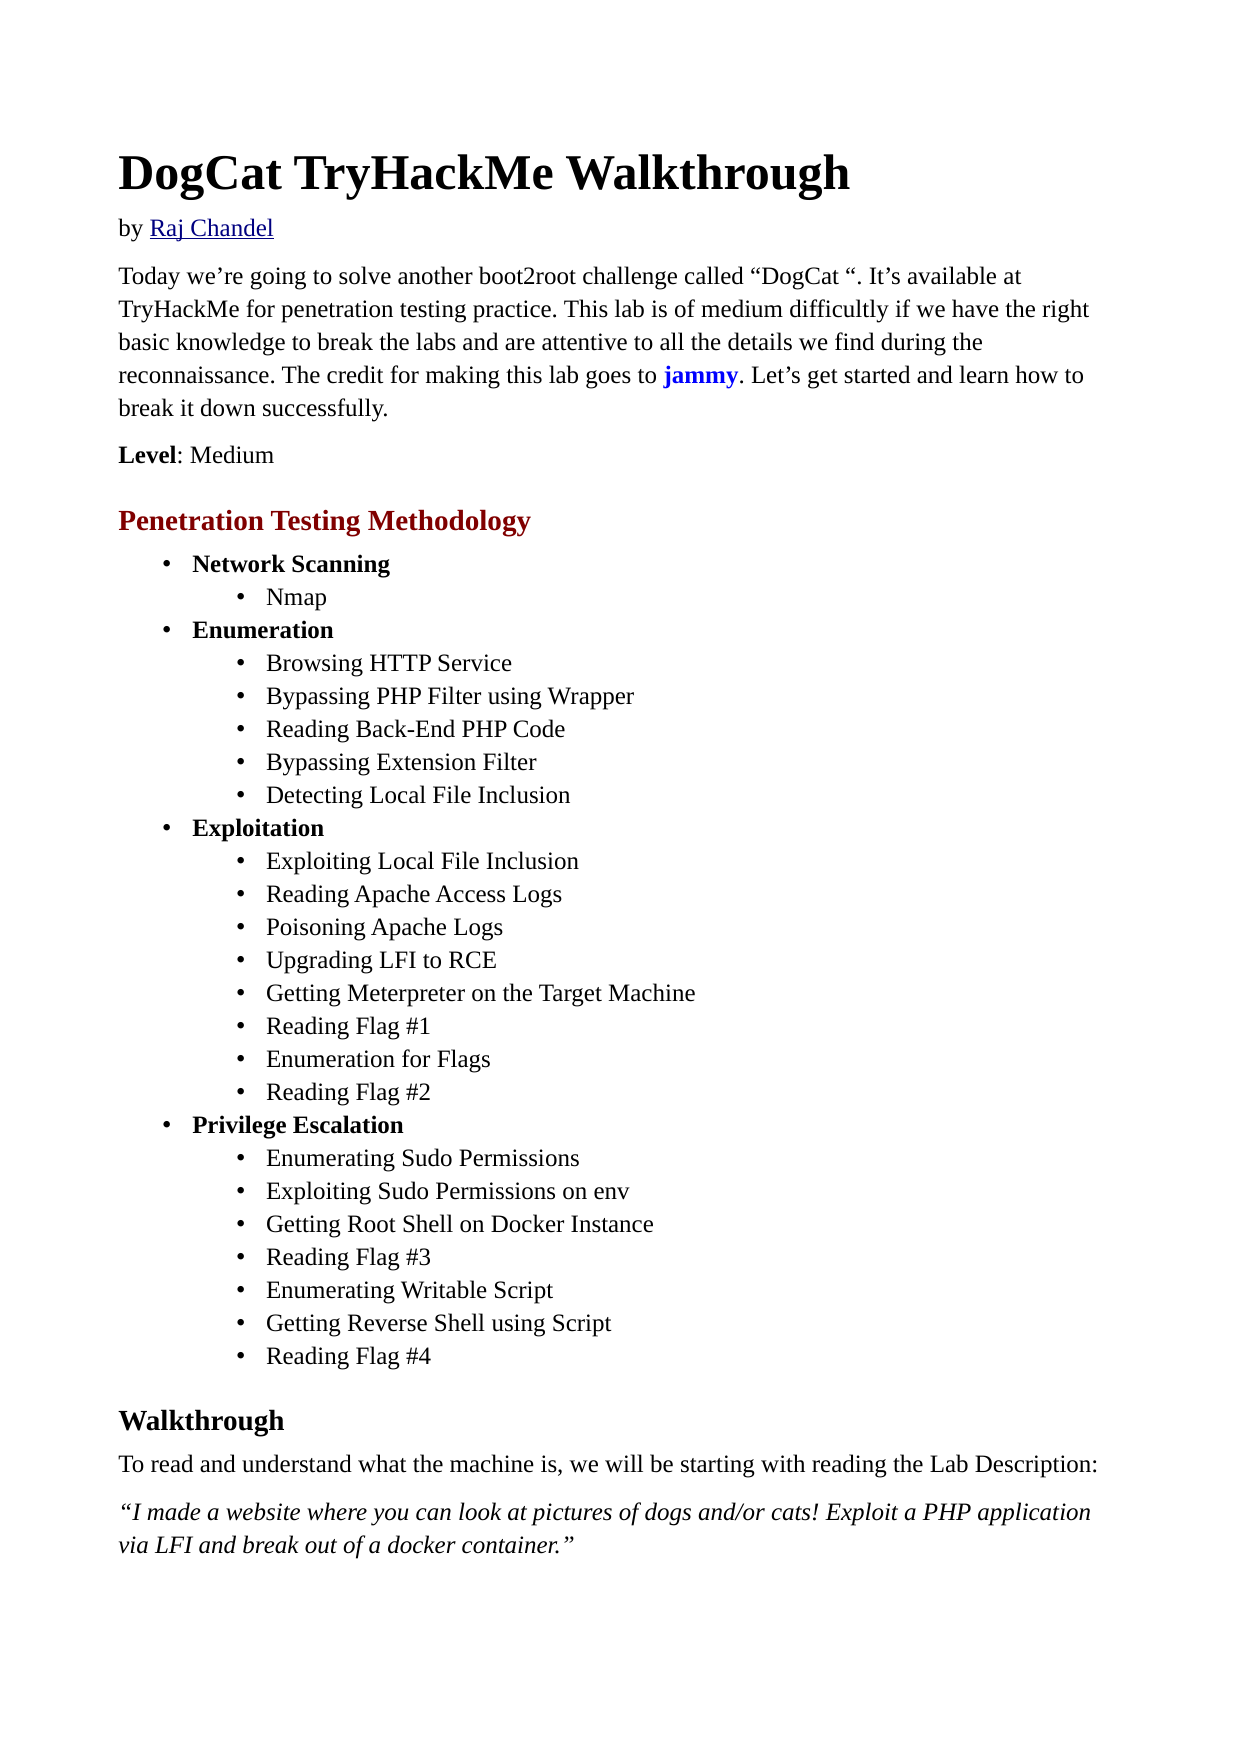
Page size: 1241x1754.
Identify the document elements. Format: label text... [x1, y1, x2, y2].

list Browsing HTTP Service [236, 648, 1122, 676]
list Detecting Local File Inclusion [236, 780, 1122, 808]
list Network Scanning [162, 549, 1122, 577]
list Exploiting Local File Inclusion [236, 846, 1122, 874]
list Reading Flag #4 [236, 1341, 1122, 1370]
subtitle Walkthrough [118, 1403, 1122, 1437]
list Getting Reverse Shell using Script [236, 1308, 1122, 1337]
list Exploitation [162, 813, 1122, 842]
list Getting Meterpreter on the Target Machine [236, 978, 1122, 1007]
list Reading Back-End PHP Code [236, 714, 1122, 742]
list Getting Root Shell on Docker Instance [236, 1209, 1122, 1238]
list Enumerating Sudo Permissions [236, 1143, 1122, 1172]
list Bypassing PHP Filter using Wrapper [236, 681, 1122, 709]
text “I made a website where you can look at pictures of dogs and/or cats! Exploit a PHP application via LFI and break out of a docker container.” [118, 1497, 1122, 1559]
list Reading Flag #1 [236, 1011, 1122, 1040]
text Today we’re going to solve another boot2root challenge called “DogCat “. It’s available at TryHackMe for penetration testing practice. This lab is of medium difficultly if we have the right basic knowledge to break the labs and are attentive to all the details we find during the reconnaissance. The credit for making this lab goes to jammy. Let’s get started and learn how to break it down successfully. [118, 261, 1122, 422]
list Enumeration [162, 615, 1122, 643]
list Privilege Escalation [162, 1110, 1122, 1139]
text by Raj Chandel [118, 213, 1122, 242]
text Level: Medium [118, 440, 1122, 469]
text To read and understand what the machine is, we will be starting with reading the Lab Description: [118, 1449, 1122, 1478]
list Upgrading LFI to RCE [236, 945, 1122, 974]
list Poisoning Apache Logs [236, 912, 1122, 941]
list Reading Flag #2 [236, 1077, 1122, 1106]
list Nmap [236, 582, 1122, 610]
subtitle DogCat TryHackMe Walkthrough [118, 143, 1122, 201]
list Reading Apache Access Logs [236, 879, 1122, 908]
list Enumerating Writable Script [236, 1275, 1122, 1304]
list Exploiting Sudo Permissions on env [236, 1176, 1122, 1205]
list Reading Flag #3 [236, 1242, 1122, 1271]
list Bypassing Extension Filter [236, 747, 1122, 776]
list Enumeration for Flags [236, 1044, 1122, 1073]
subtitle Penetration Testing Methodology [118, 503, 1122, 536]
